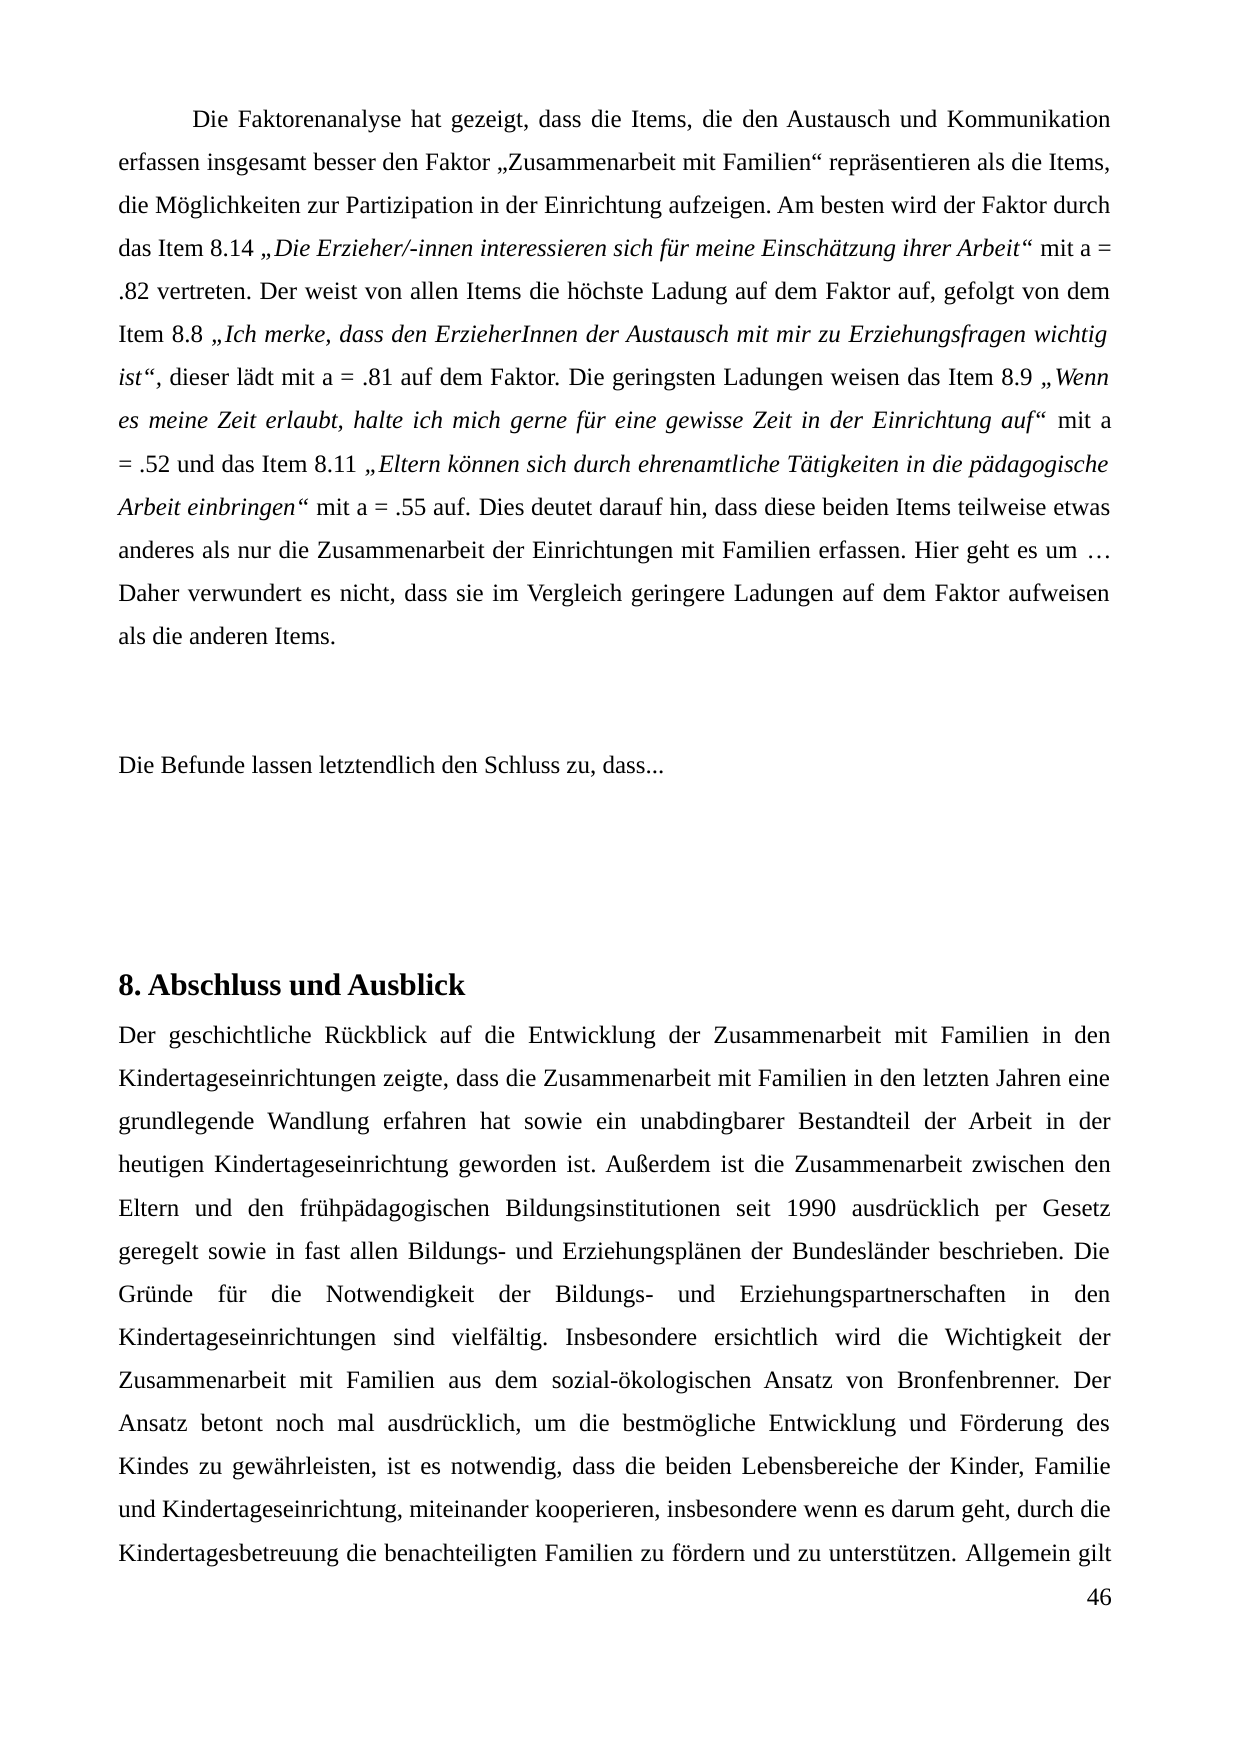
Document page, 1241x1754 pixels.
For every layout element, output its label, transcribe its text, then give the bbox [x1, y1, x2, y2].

text 8. Abschluss und Ausblick [118, 966, 1111, 1002]
text Die Befunde lassen letztendlich den Schluss zu, dass... [118, 751, 1111, 779]
text Der geschichtliche Rückblick auf die Entwicklung der Zusammenarbeit mit Familien in den Kindertageseinrichtungen zeigte, dass die Zusammenarbeit mit Familien in den letzten Jahren eine grundlegende Wandlung erfahren hat sowie ein unabdingbarer Bestandteil der Arbeit in der heutigen Kindertageseinrichtung geworden ist. Außerdem ist die Zusammenarbeit zwischen den Eltern und den frühpädagogischen Bildungsinstitutionen seit 1990 ausdrücklich per Gesetz geregelt sowie in fast allen Bildungs- und Erziehungsplänen der Bundesländer beschrieben. Die Gründe für die Notwendigkeit der Bildungs- und Erziehungspartnerschaften in den Kindertageseinrichtungen sind vielfältig. Insbesondere ersichtlich wird die Wichtigkeit der Zusammenarbeit mit Familien aus dem sozial-ökologischen Ansatz von Bronfenbrenner. Der Ansatz betont noch mal ausdrücklich, um die bestmögliche Entwicklung und Förderung des Kindes zu gewährleisten, ist es notwendig, dass die beiden Lebensbereiche der Kinder, Familie und Kindertageseinrichtung, miteinander kooperieren, insbesondere wenn es darum geht, durch die Kindertagesbetreuung die benachteiligten Familien zu fördern und zu unterstützen. Allgemein gilt [118, 1020, 1111, 1566]
text Die Faktorenanalyse hat gezeigt, dass die Items, die den Austausch und Kommunikation erfassen insgesamt besser den Faktor „Zusammenarbeit mit Familien“ repräsentieren als die Items, die Möglichkeiten zur Partizipation in der Einrichtung aufzeigen. Am besten wird der Faktor durch das Item 8.14 „Die Erzieher/-innen interessieren sich für meine Einschätzung ihrer Arbeit“ mit a = .82 vertreten. Der weist von allen Items die höchste Ladung auf dem Faktor auf, gefolgt von dem Item 8.8 „Ich merke, dass den ErzieherInnen der Austausch mit mir zu Erziehungsfragen wichtig ist“, dieser lädt mit a = .81 auf dem Faktor. Die geringsten Ladungen weisen das Item 8.9 „Wenn es meine Zeit erlaubt, halte ich mich gerne für eine gewisse Zeit in der Einrichtung auf“ mit a = .52 und das Item 8.11 „Eltern können sich durch ehrenamtliche Tätigkeiten in die pädagogische Arbeit einbringen“ mit a = .55 auf. Dies deutet darauf hin, dass diese beiden Items teilweise etwas anderes als nur die Zusammenarbeit der Einrichtungen mit Familien erfassen. Hier geht es um … Daher verwundert es nicht, dass sie im Vergleich geringere Ladungen auf dem Faktor aufweisen als die anderen Items. [118, 104, 1111, 650]
